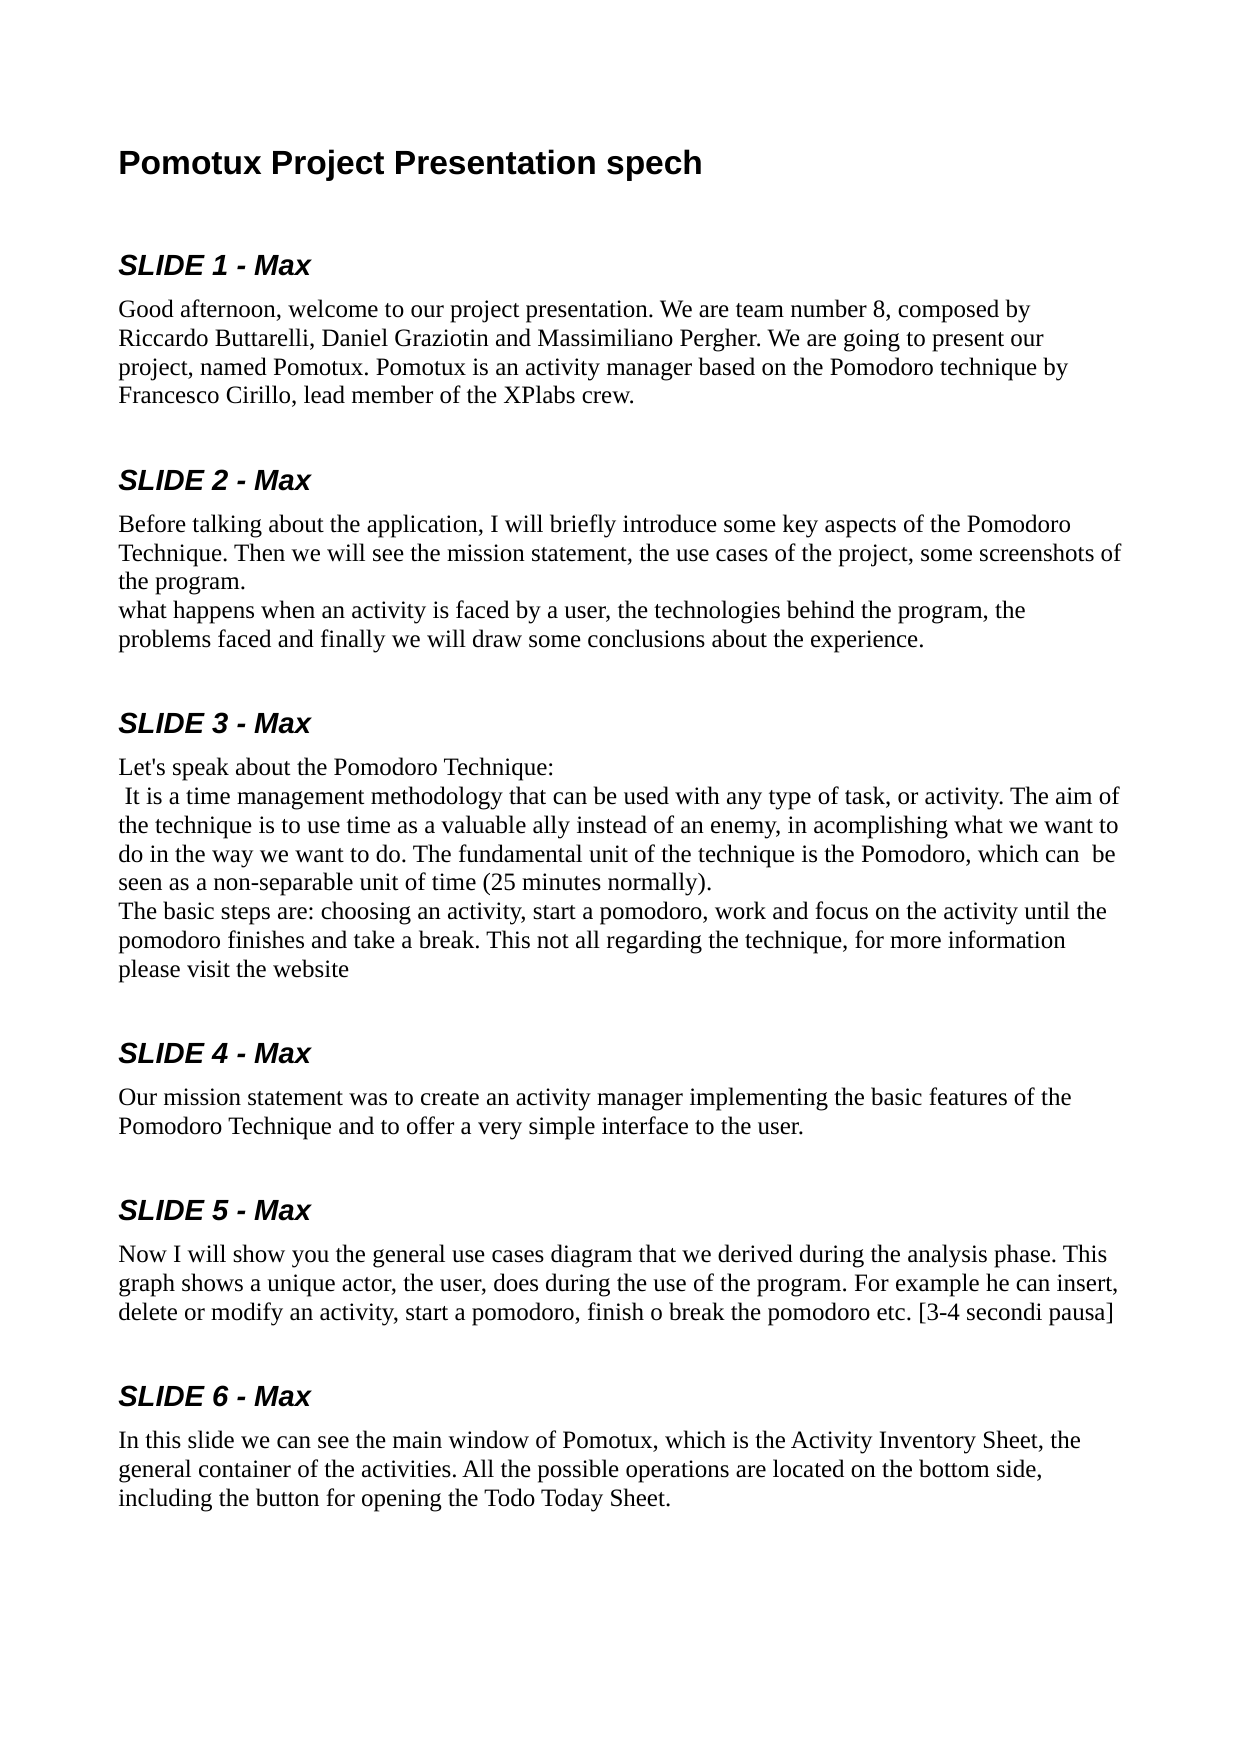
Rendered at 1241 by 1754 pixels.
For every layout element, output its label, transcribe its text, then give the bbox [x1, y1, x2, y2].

subtitle SLIDE 2 - Max [118, 463, 1122, 496]
subtitle SLIDE 5 - Max [118, 1193, 1122, 1227]
text The basic steps are: choosing an activity, start a pomodoro, work and focus on the activity until the pomodoro finishes and take a break. This not all regarding the technique, for more information please visit the website [118, 896, 1122, 982]
text Let's speak about the Pomodoro Technique: [118, 752, 1122, 781]
text In this slide we can see the main window of Pomotux, which is the Activity Inventory Sheet, the general container of the activities. All the possible operations are located on the bottom side, including the button for opening the Todo Today Sheet. [118, 1426, 1122, 1512]
subtitle SLIDE 6 - Max [118, 1379, 1122, 1413]
text Good afternoon, welcome to our project presentation. We are team number 8, composed by Riccardo Buttarelli, Daniel Graziotin and Massimiliano Pergher. We are going to present our project, named Pomotux. Pomotux is an activity manager based on the Pomodoro technique by Francesco Cirillo, lead member of the XPlabs crew. [118, 294, 1122, 409]
subtitle SLIDE 4 - Max [118, 1036, 1122, 1070]
subtitle Pomotux Project Presentation spech [118, 143, 1122, 182]
text Now I will show you the general use cases diagram that we derived during the analysis phase. This graph shows a unique actor, the user, does during the use of the program. For example he can insert, delete or modify an activity, start a pomodoro, finish o break the pomodoro etc. [3-4 secondi pausa] [118, 1239, 1122, 1326]
text Our mission statement was to create an activity manager implementing the basic features of the Pomodoro Technique and to offer a very simple interface to the user. [118, 1082, 1122, 1140]
subtitle SLIDE 1 - Max [118, 248, 1122, 282]
subtitle SLIDE 3 - Max [118, 706, 1122, 740]
text what happens when an activity is faced by a user, the technologies behind the program, the problems faced and finally we will draw some conclusions about the experience. [118, 595, 1122, 653]
text Before talking about the application, I will briefly introduce some key aspects of the Pomodoro Technique. Then we will see the mission statement, the use cases of the project, some screenshots of the program. [118, 509, 1122, 595]
text It is a time management methodology that can be used with any type of task, or activity. The aim of the technique is to use time as a valuable ally instead of an enemy, in acomplishing what we want to do in the way we want to do. The fundamental unit of the technique is the Pomodoro, which can be seen as a non-separable unit of time (25 minutes normally). [118, 781, 1122, 896]
